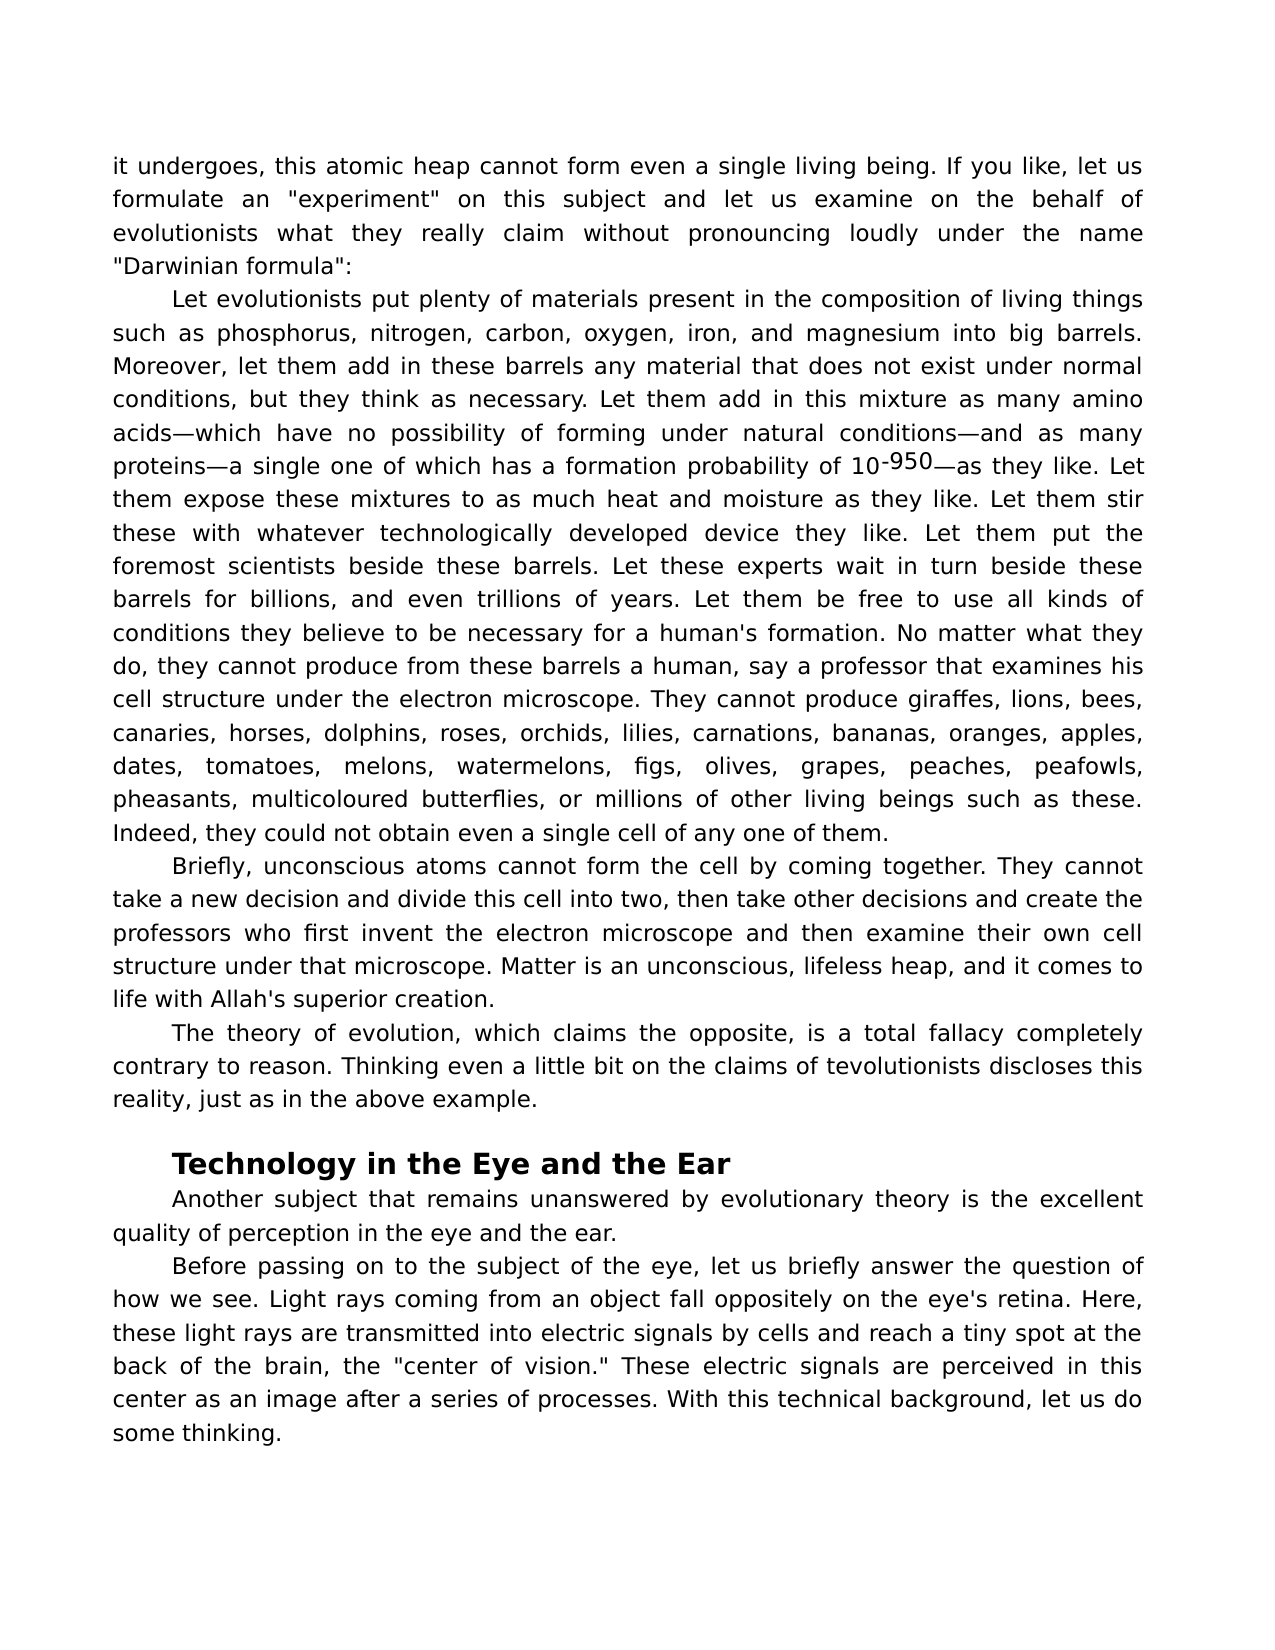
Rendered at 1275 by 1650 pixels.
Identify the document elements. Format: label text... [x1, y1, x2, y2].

text Another subject that remains unanswered by evolutionary theory is the excellent quality of perception in the eye and the ear. [112, 1181, 1145, 1248]
text it undergoes, this atomic heap cannot form even a single living being. If you like, let us formulate an "experiment" on this subject and let us examine on the behalf of evolutionists what they really claim without pronouncing loudly under the name "Darwinian formula": [112, 148, 1145, 281]
text Let evolutionists put plenty of materials present in the composition of living things such as phosphorus, nitrogen, carbon, oxygen, iron, and magnesium into big barrels. Moreover, let them add in these barrels any material that does not exist under normal conditions, but they think as necessary. Let them add in this mixture as many amino acids—which have no possibility of forming under natural conditions—and as many proteins—a single one of which has a formation probability of 10-950—as they like. Let them expose these mixtures to as much heat and moisture as they like. Let them stir these with whatever technologically developed device they like. Let them put the foremost scientists beside these barrels. Let these experts wait in turn beside these barrels for billions, and even trillions of years. Let them be free to use all kinds of conditions they believe to be necessary for a human's formation. No matter what they do, they cannot produce from these barrels a human, say a professor that examines his cell structure under the electron microscope. They cannot produce giraffes, lions, bees, canaries, horses, dolphins, roses, orchids, lilies, carnations, bananas, oranges, apples, dates, tomatoes, melons, watermelons, figs, olives, grapes, peaches, peafowls, pheasants, multicoloured butterflies, or millions of other living beings such as these. Indeed, they could not obtain even a single cell of any one of them. [112, 281, 1145, 848]
text The theory of evolution, which claims the opposite, is a total fallacy completely contrary to reason. Thinking even a little bit on the claims of tevolutionists discloses this reality, just as in the above example. [112, 1014, 1145, 1114]
text Before passing on to the subject of the eye, let us briefly answer the question of how we see. Light rays coming from an object fall oppositely on the eye's retina. Here, these light rays are transmitted into electric signals by cells and reach a tiny spot at the back of the brain, the "center of vision." These electric signals are perceived in this center as an image after a series of processes. With this technical background, let us do some thinking. [112, 1248, 1145, 1448]
text Technology in the Eye and the Ear [112, 1148, 1145, 1181]
text Briefly, unconscious atoms cannot form the cell by coming together. They cannot take a new decision and divide this cell into two, then take other decisions and create the professors who first invent the electron microscope and then examine their own cell structure under that microscope. Matter is an unconscious, lifeless heap, and it comes to life with Allah's superior creation. [112, 848, 1145, 1014]
